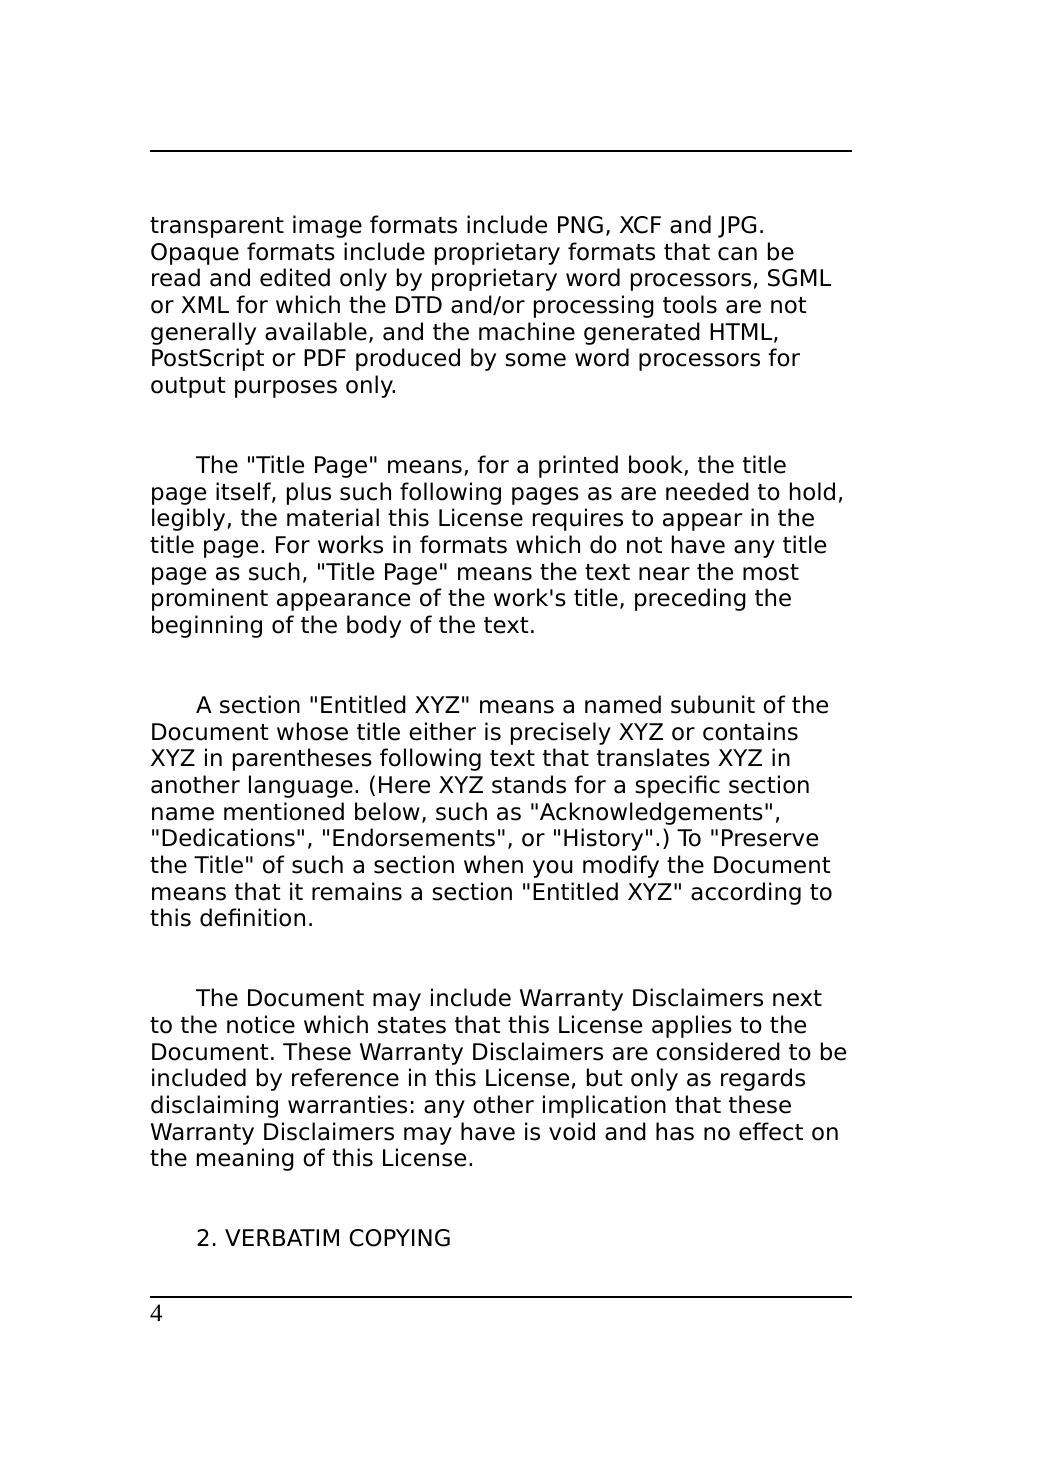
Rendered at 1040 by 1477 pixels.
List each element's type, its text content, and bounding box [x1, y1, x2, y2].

text transparent image formats include PNG, XCF and JPG. Opaque formats include proprietary formats that can be read and edited only by proprietary word processors, SGML or XML for which the DTD and/or processing tools are not generally available, and the machine generated HTML, PostScript or PDF produced by some word processors for output purposes only. [150, 212, 852, 399]
text The "Title Page" means, for a printed book, the title page itself, plus such following pages as are needed to hold, legibly, the material this License requires to appear in the title page. For works in formats which do not have any title page as such, "Title Page" means the text near the most prominent appearance of the work's title, preceding the beginning of the body of the text. [150, 452, 852, 639]
text The Document may include Warranty Disclaimers next to the notice which states that this License applies to the Document. These Warranty Disclaimers are considered to be included by reference in this License, but only as regards disclaiming warranties: any other implication that these Warranty Disclaimers may have is void and has no effect on the meaning of this License. [150, 985, 852, 1172]
text A section "Entitled XYZ" means a named subunit of the Document whose title either is precisely XYZ or contains XYZ in parentheses following text that translates XYZ in another language. (Here XYZ stands for a specific section name mentioned below, such as "Acknowledgements", "Dedications", "Endorsements", or "History".) To "Preserve the Title" of such a section when you modify the Document means that it remains a section "Entitled XYZ" according to this definition. [150, 692, 852, 932]
text 2. VERBATIM COPYING [150, 1225, 852, 1252]
